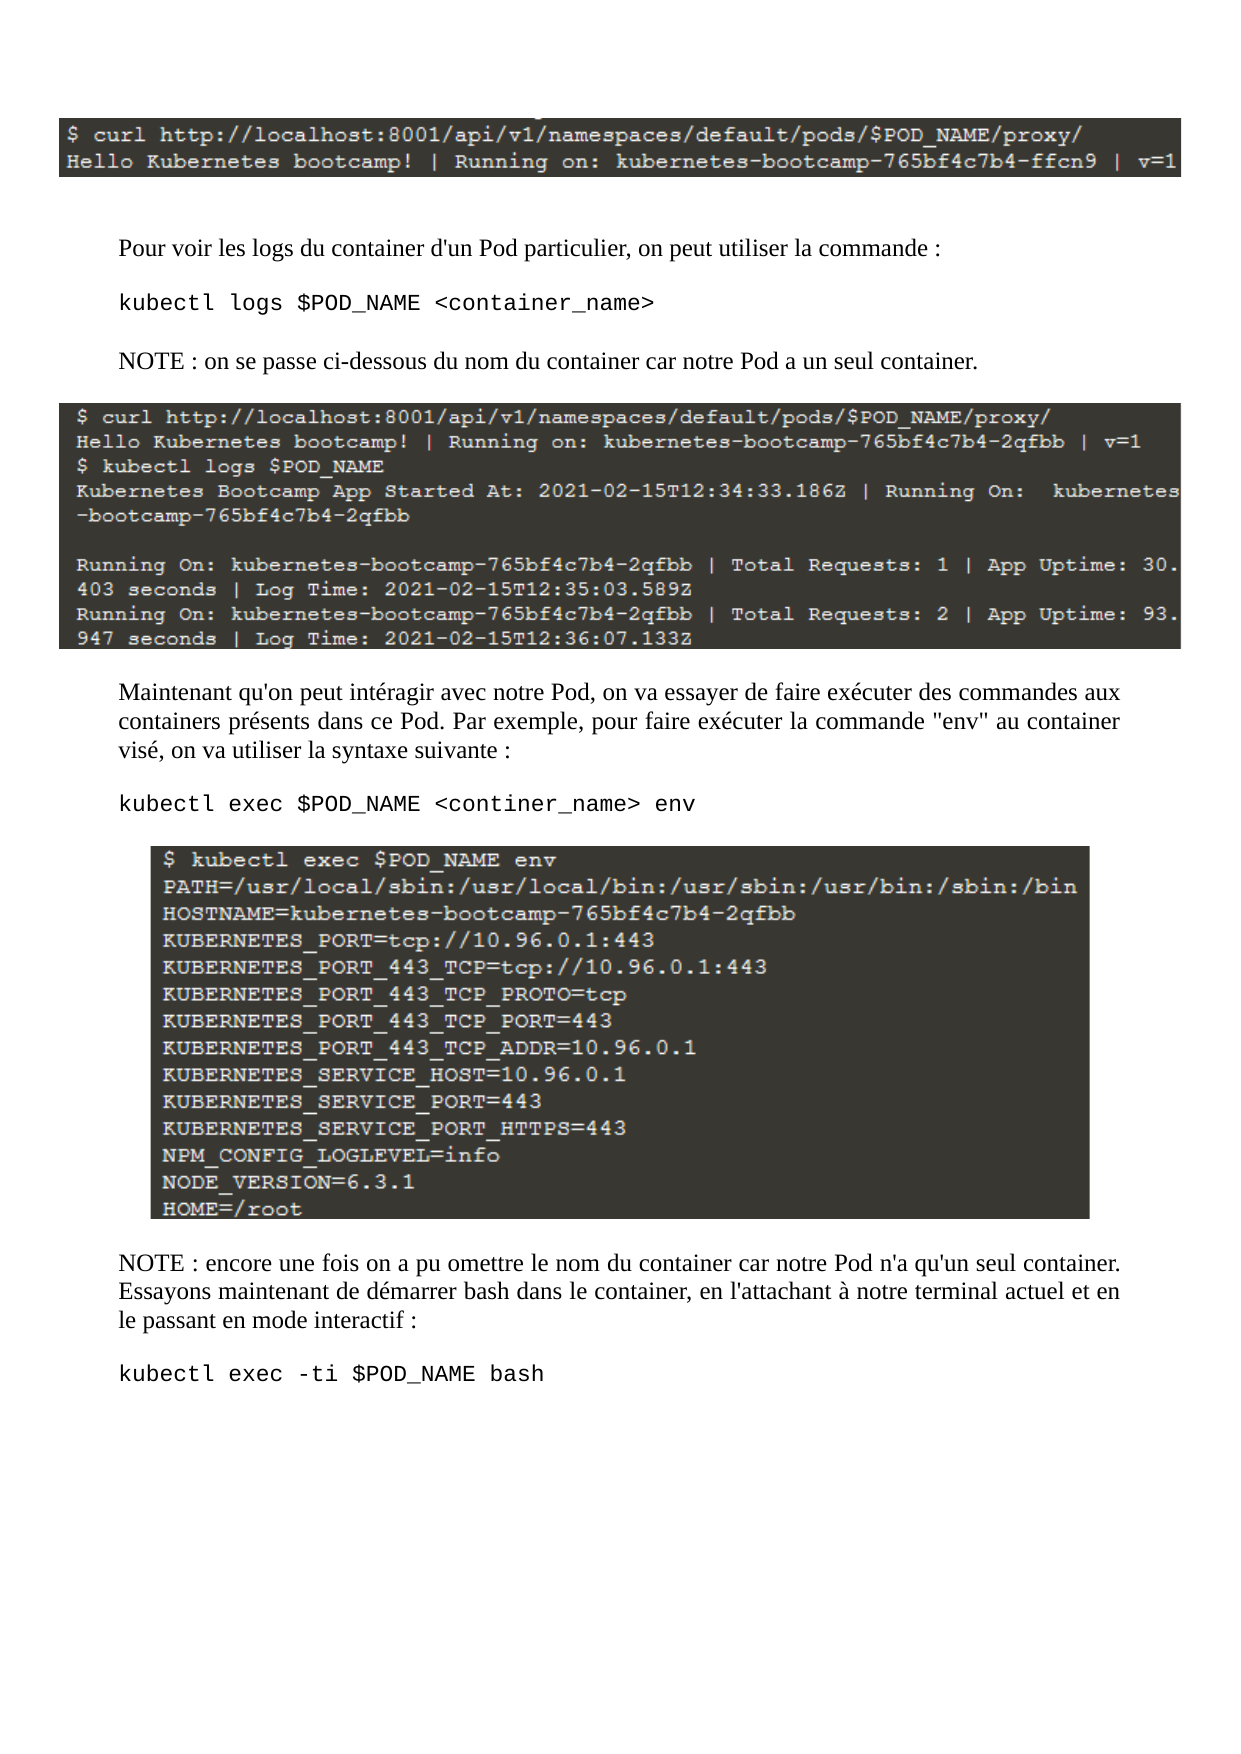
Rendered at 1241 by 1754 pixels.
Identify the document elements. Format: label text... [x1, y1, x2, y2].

text Pour voir les logs du container d'un Pod particulier, on peut utiliser la commande : [118, 233, 1122, 262]
text kubectl logs $POD_NAME <container_name> [118, 291, 1122, 317]
text NOTE : on se passe ci-dessous du nom du container car notre Pod a un seul container. [118, 346, 1122, 374]
text Maintenant qu'on peut intéragir avec notre Pod, on va essayer de faire exécuter des commandes aux containers présents dans ce Pod. Par exemple, pour faire exécuter la commande "env" au container visé, on va utiliser la syntaxe suivante : [118, 677, 1122, 763]
text NOTE : encore une fois on a pu omettre le nom du container car notre Pod n'a qu'un seul container. Essayons maintenant de démarrer bash dans le container, en l'attachant à notre terminal actuel et en le passant en mode interactif : [118, 1248, 1122, 1334]
text kubectl exec -ti $POD_NAME bash [118, 1363, 1122, 1388]
text kubectl exec $POD_NAME <continer_name> env [118, 792, 1122, 818]
